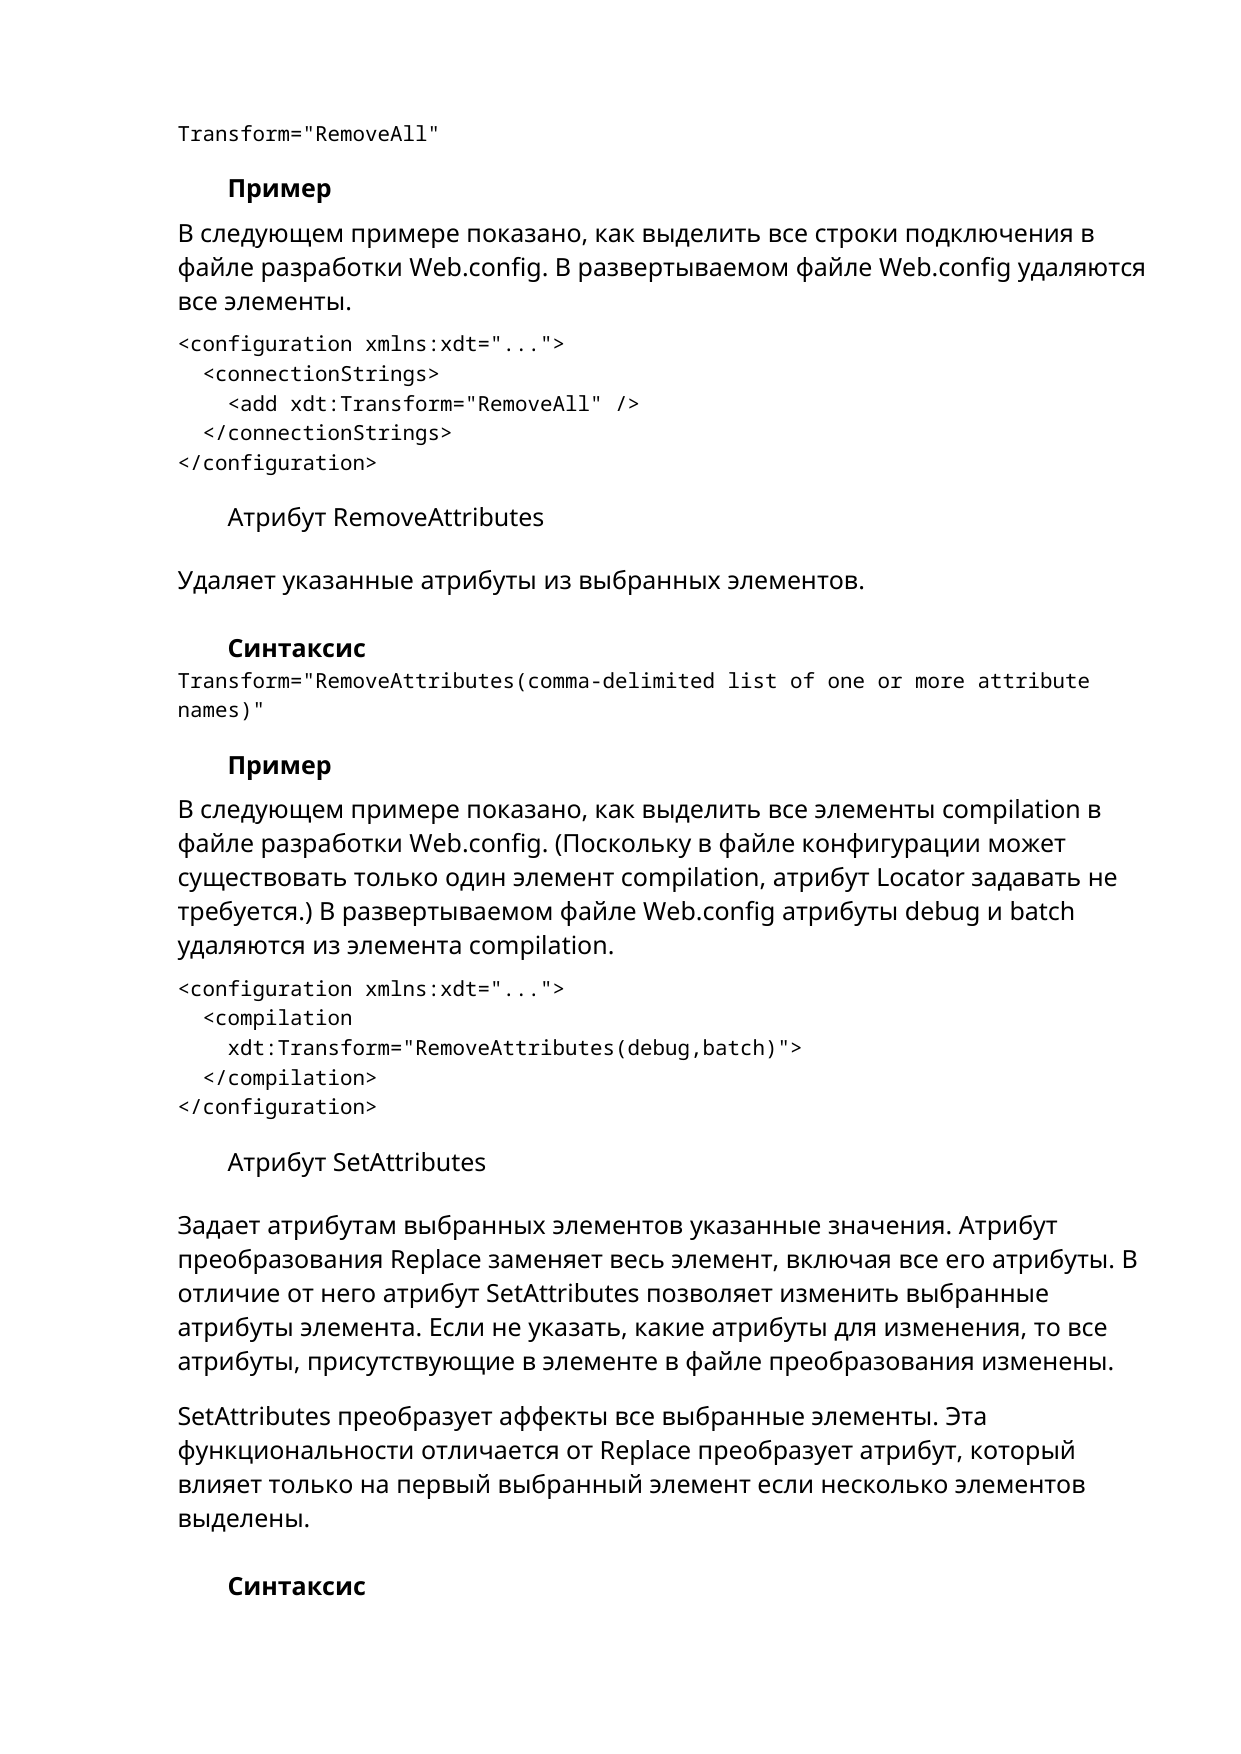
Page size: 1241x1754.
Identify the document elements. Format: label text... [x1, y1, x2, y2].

text </configuration> [177, 447, 1152, 477]
text </configuration> [177, 1091, 1152, 1121]
text Transform="RemoveAll" [177, 118, 1152, 148]
text SetAttributes преобразует аффекты все выбранные элементы. Эта функциональности отличается от Replace преобразует атрибут, который влияет только на первый выбранный элемент если несколько элементов выделены. [177, 1398, 1152, 1535]
text <connectionStrings> [177, 358, 1152, 387]
subtitle Атрибут RemoveAttributes [177, 477, 1152, 534]
text <add xdt:Transform="RemoveAll" /> [177, 387, 1152, 417]
text </compilation> [177, 1062, 1152, 1091]
text Transform="RemoveAttributes(comma-delimited list of one or more attribute names)" [177, 665, 1152, 724]
text </connectionStrings> [177, 417, 1152, 447]
text xdt:Transform="RemoveAttributes(debug,batch)"> [177, 1032, 1152, 1062]
text <configuration xmlns:xdt="..."> [177, 328, 1152, 358]
text Удаляет указанные атрибуты из выбранных элементов. [177, 563, 1152, 597]
subtitle Пример [177, 148, 1152, 205]
text В следующем примере показано, как выделить все строки подключения в файле разработки Web.config. В развертываемом файле Web.config удаляются все элементы. [177, 216, 1152, 318]
text Задает атрибутам выбранных элементов указанные значения. Атрибут преобразования Replace заменяет весь элемент, включая все его атрибуты. В отличие от него атрибут SetAttributes позволяет изменить выбранные атрибуты элемента. Если не указать, какие атрибуты для изменения, то все атрибуты, присутствующие в элементе в файле преобразования изменены. [177, 1207, 1152, 1378]
subtitle Пример [177, 724, 1152, 781]
subtitle Атрибут SetAttributes [177, 1121, 1152, 1178]
text В следующем примере показано, как выделить все элементы compilation в файле разработки Web.config. (Поскольку в файле конфигурации может существовать только один элемент compilation, атрибут Locator задавать не требуется.) В развертываемом файле Web.config атрибуты debug и batch удаляются из элемента compilation. [177, 792, 1152, 962]
subtitle Синтаксис [177, 607, 1152, 665]
subtitle Синтаксис [177, 1545, 1152, 1602]
text <compilation [177, 1002, 1152, 1032]
text <configuration xmlns:xdt="..."> [177, 972, 1152, 1002]
